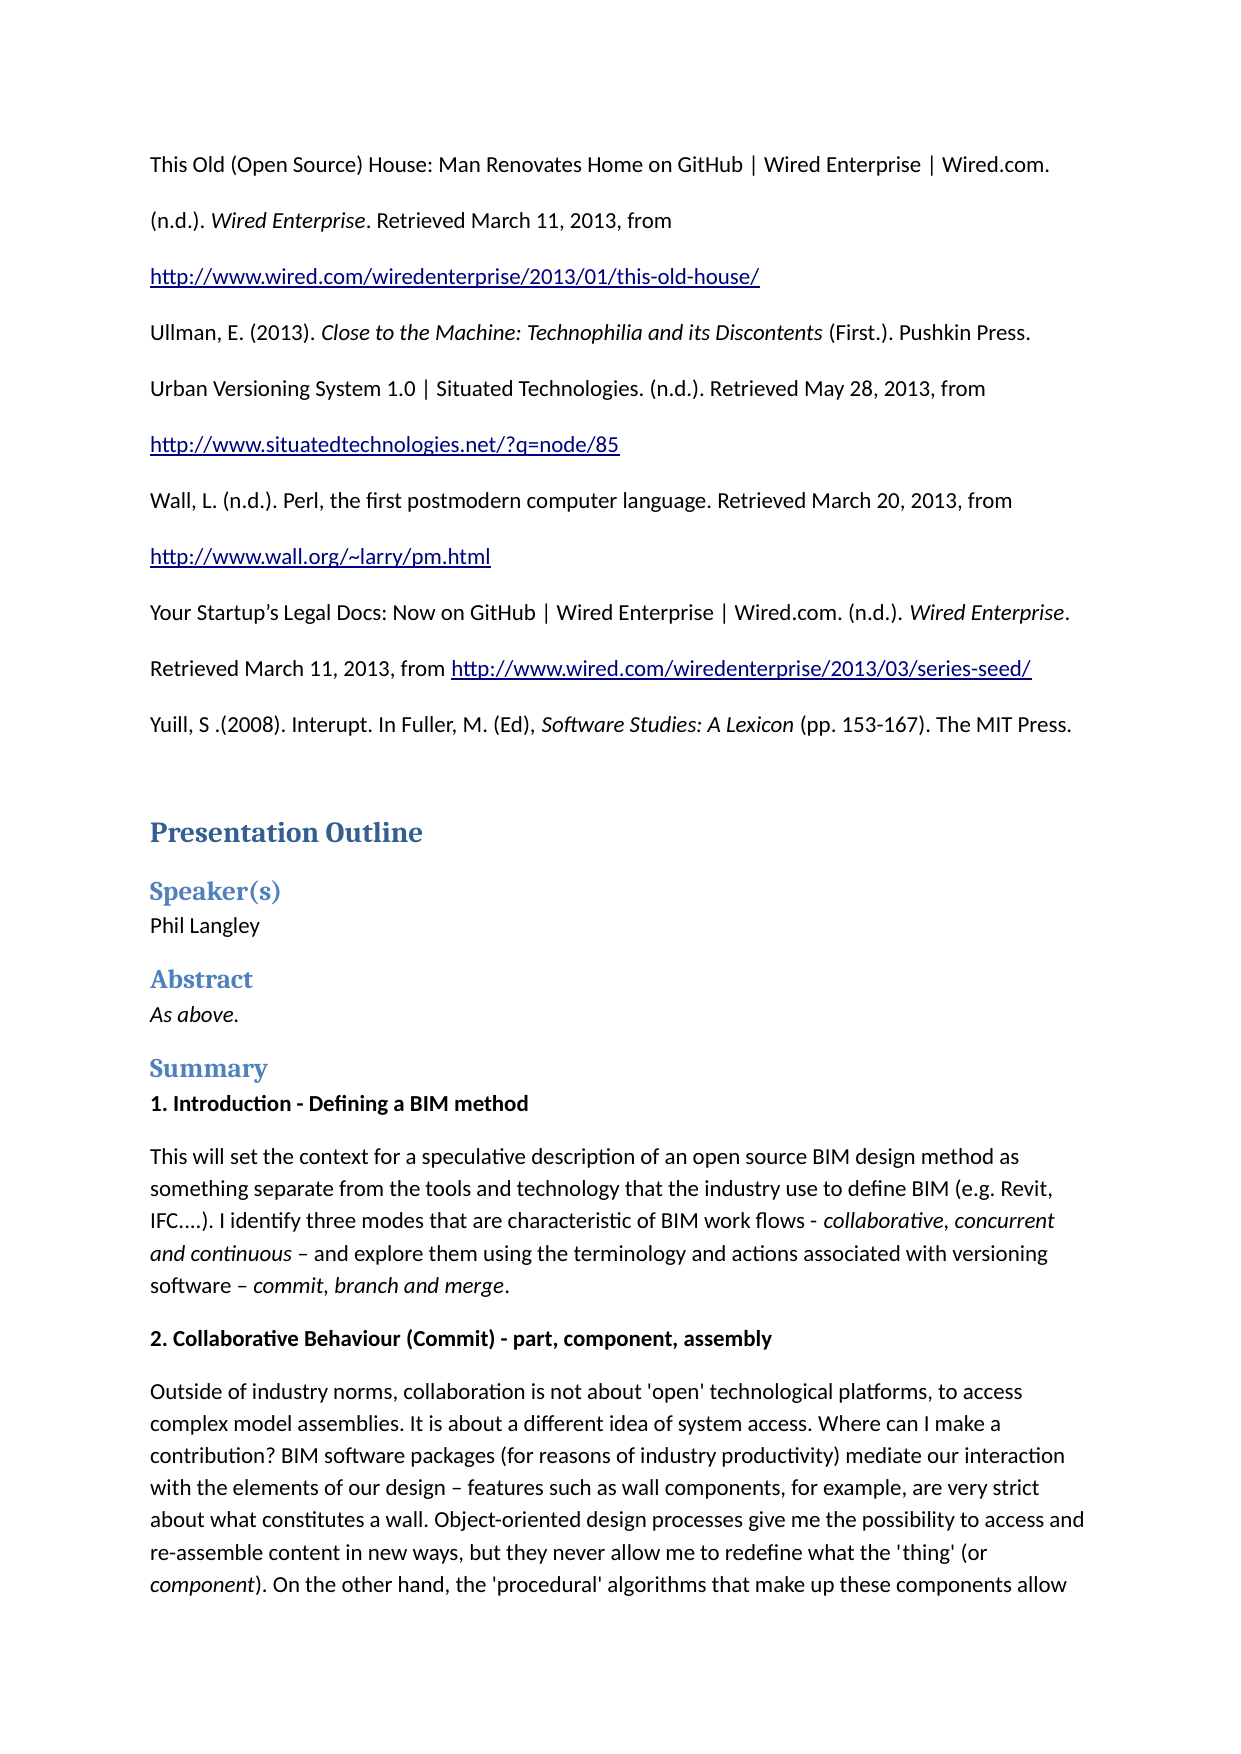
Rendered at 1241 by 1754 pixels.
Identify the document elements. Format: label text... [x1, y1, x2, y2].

text Outside of industry norms, collaboration is not about 'open' technological platforms, to access complex model assemblies. It is about a different idea of system access. Where can I make a contribution? BIM software packages (for reasons of industry productivity) mediate our interaction with the elements of our design – features such as wall components, for example, are very strict about what constitutes a wall. Object-oriented design processes give me the possibility to access and re-assemble content in new ways, but they never allow me to redefine what the 'thing' (or component). On the other hand, the 'procedural' algorithms that make up these components allow [150, 1377, 1090, 1598]
text 1. Introduction - Defining a BIM method [150, 1089, 1090, 1117]
subtitle Presentation Outline [150, 816, 1090, 850]
text This Old (Open Source) House: Man Renovates Home on GitHub | Wired Enterprise | Wired.com. (n.d.). Wired Enterprise. Retrieved March 11, 2013, from http://www.wired.com/wiredenterprise/2013/01/this-old-house/ [150, 150, 1090, 290]
subtitle Speaker(s) [150, 876, 1090, 907]
text Phil Langley [150, 912, 1090, 939]
subtitle Abstract [150, 964, 1090, 996]
text 2. Collaborative Behaviour (Commit) - part, component, assembly [150, 1324, 1090, 1352]
text Urban Versioning System 1.0 | Situated Technologies. (n.d.). Retrieved May 28, 2013, from http://www.situatedtechnologies.net/?q=node/85 [150, 374, 1090, 458]
subtitle Summary [150, 1053, 1090, 1084]
text Ullman, E. (2013). Close to the Machine: Technophilia and its Discontents (First.). Pushkin Press. [150, 318, 1090, 346]
text As above. [150, 1000, 1090, 1028]
text Wall, L. (n.d.). Perl, the first postmodern computer language. Retrieved March 20, 2013, from http://www.wall.org/~larry/pm.html [150, 486, 1090, 570]
text Your Startup’s Legal Docs: Now on GitHub | Wired Enterprise | Wired.com. (n.d.). Wired Enterprise. Retrieved March 11, 2013, from http://www.wired.com/wiredenterprise/2013/03/series-seed/ [150, 598, 1090, 682]
text Yuill, S .(2008). Interupt. In Fuller, M. (Ed), Software Studies: A Lexicon (pp. 153-167). The MIT Press. [150, 710, 1090, 738]
text This will set the context for a speculative description of an open source BIM design method as something separate from the tools and technology that the industry use to define BIM (e.g. Revit, IFC....). I identify three modes that are characteristic of BIM work flows - collaborative, concurrent and continuous – and explore them using the terminology and actions associated with versioning software – commit, branch and merge. [150, 1142, 1090, 1299]
